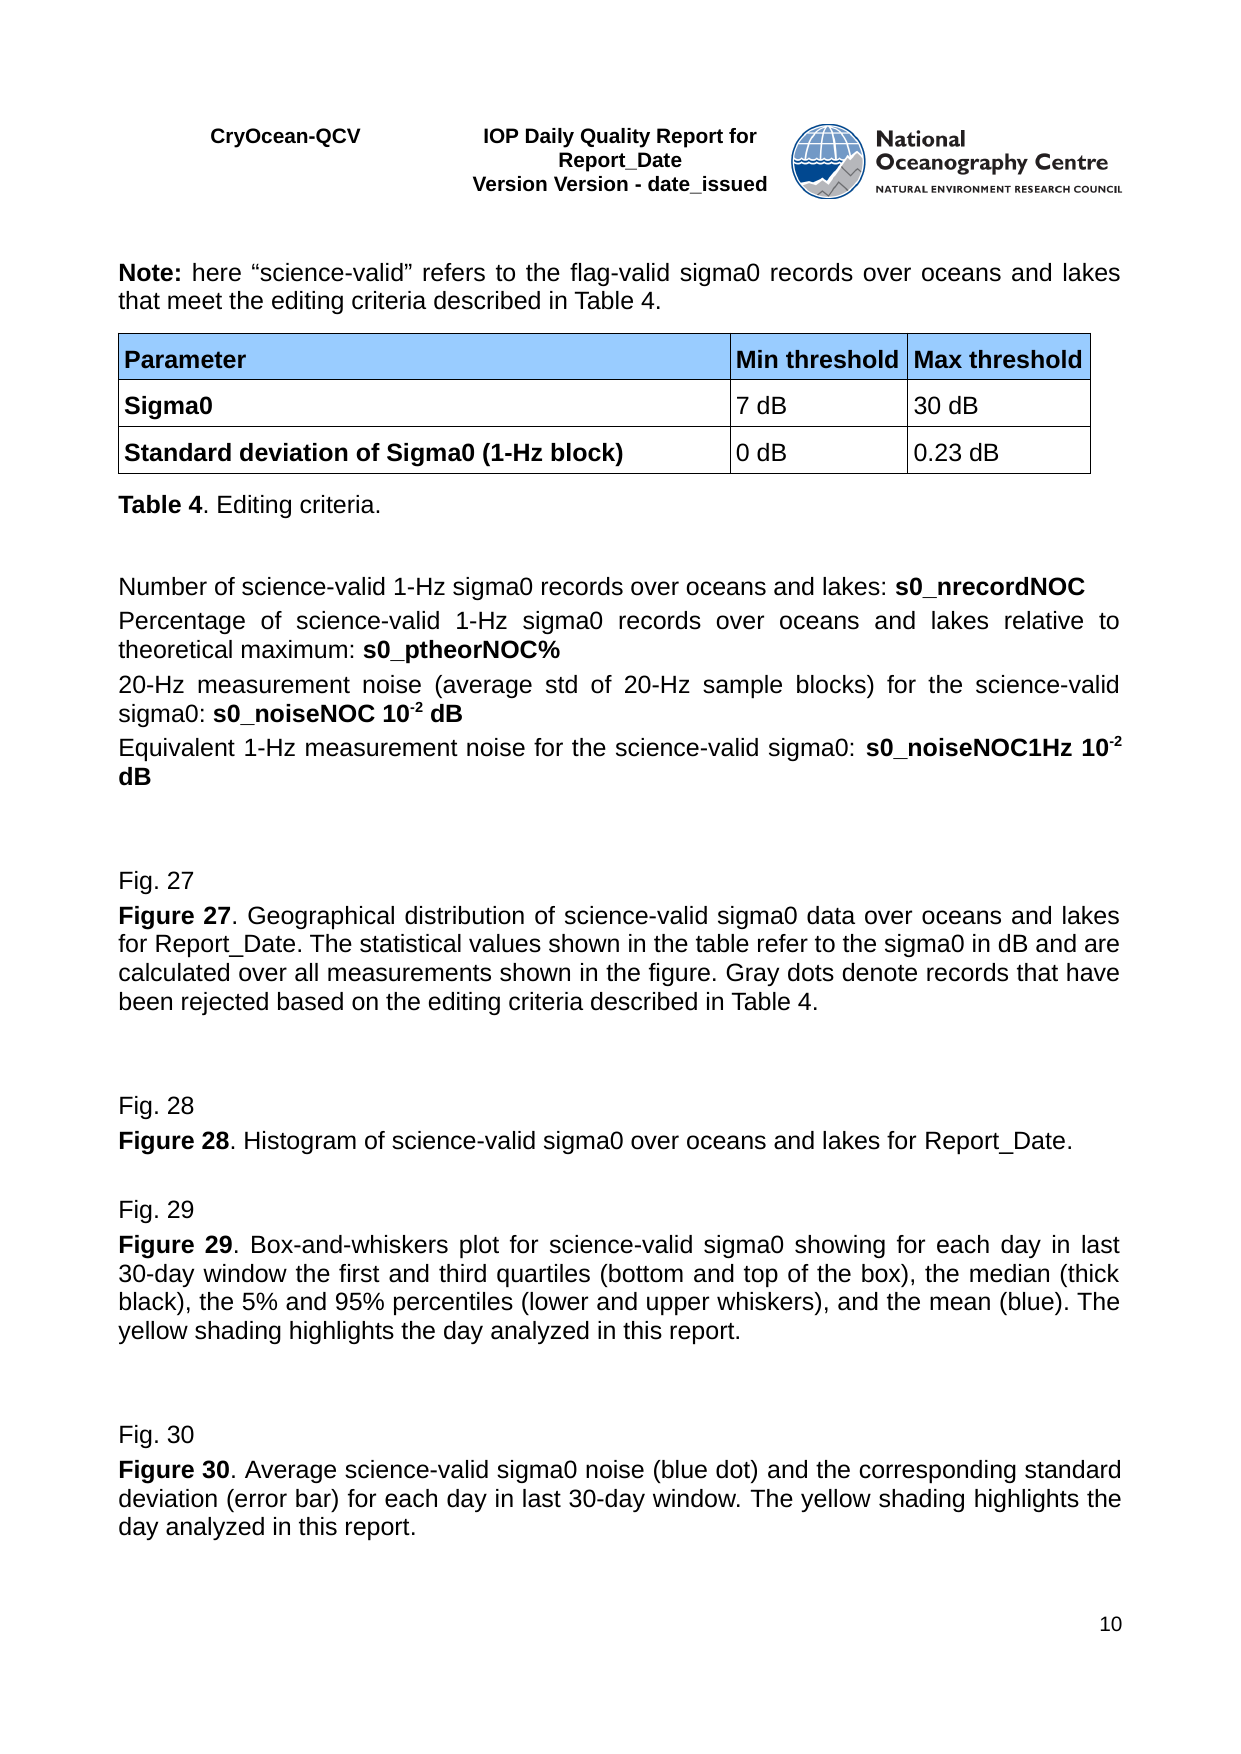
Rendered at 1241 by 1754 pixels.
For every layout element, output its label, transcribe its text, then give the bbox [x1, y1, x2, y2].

table_header Min threshold [731, 334, 907, 379]
text Figure 29. Box-and-whiskers plot for science-valid sigma0 showing for each day in last 30-day window the first and third quartiles (bottom and top of the box), the median (thick black), the 5% and 95% percentiles (lower and upper whiskers), and the mean (blue). The yellow shading highlights the day analyzed in this report. [118, 1230, 1122, 1345]
text Fig. 30 [118, 1420, 1122, 1449]
table_header Parameter [119, 334, 730, 379]
text Fig. 27 [118, 866, 1122, 895]
text Figure 28. Histogram of science-valid sigma0 over oceans and lakes for Report_Date. [118, 1126, 1122, 1154]
text Figure 27. Geographical distribution of science-valid sigma0 data over oceans and lakes for Report_Date. The statistical values shown in the table refer to the sigma0 in dB and are calculated over all measurements shown in the figure. Gray dots denote records that have been rejected based on the editing criteria described in Table 4. [118, 901, 1122, 1016]
table_cell 0.23 dB [908, 427, 1090, 472]
table_header Max threshold [908, 334, 1090, 379]
text Fig. 28 [118, 1091, 1122, 1120]
table_cell 0 dB [731, 427, 907, 472]
text Table 4. Editing criteria. [118, 491, 1122, 519]
text Number of science-valid 1-Hz sigma0 records over oceans and lakes: s0_nrecordNOC [118, 572, 1122, 600]
text Note: here “science-valid” refers to the flag-valid sigma0 records over oceans and lakes that meet the editing criteria described in Table 4. [118, 257, 1122, 315]
text Fig. 29 [118, 1195, 1122, 1224]
text Percentage of science-valid 1-Hz sigma0 records over oceans and lakes relative to theoretical maximum: s0_ptheorNOC% [118, 606, 1122, 664]
table_cell 30 dB [908, 380, 1090, 426]
table_cell 7 dB [731, 380, 907, 426]
table_cell Standard deviation of Sigma0 (1-Hz block) [119, 427, 730, 472]
table_cell Sigma0 [119, 380, 730, 426]
text Equivalent 1-Hz measurement noise for the science-valid sigma0: s0_noiseNOC1Hz 10-2 dB [118, 733, 1122, 791]
text Figure 30. Average science-valid sigma0 noise (blue dot) and the corresponding standard deviation (error bar) for each day in last 30-day window. The yellow shading highlights the day analyzed in this report. [118, 1455, 1122, 1541]
text 20-Hz measurement noise (average std of 20-Hz sample blocks) for the science-valid sigma0: s0_noiseNOC 10-2 dB [118, 670, 1122, 727]
